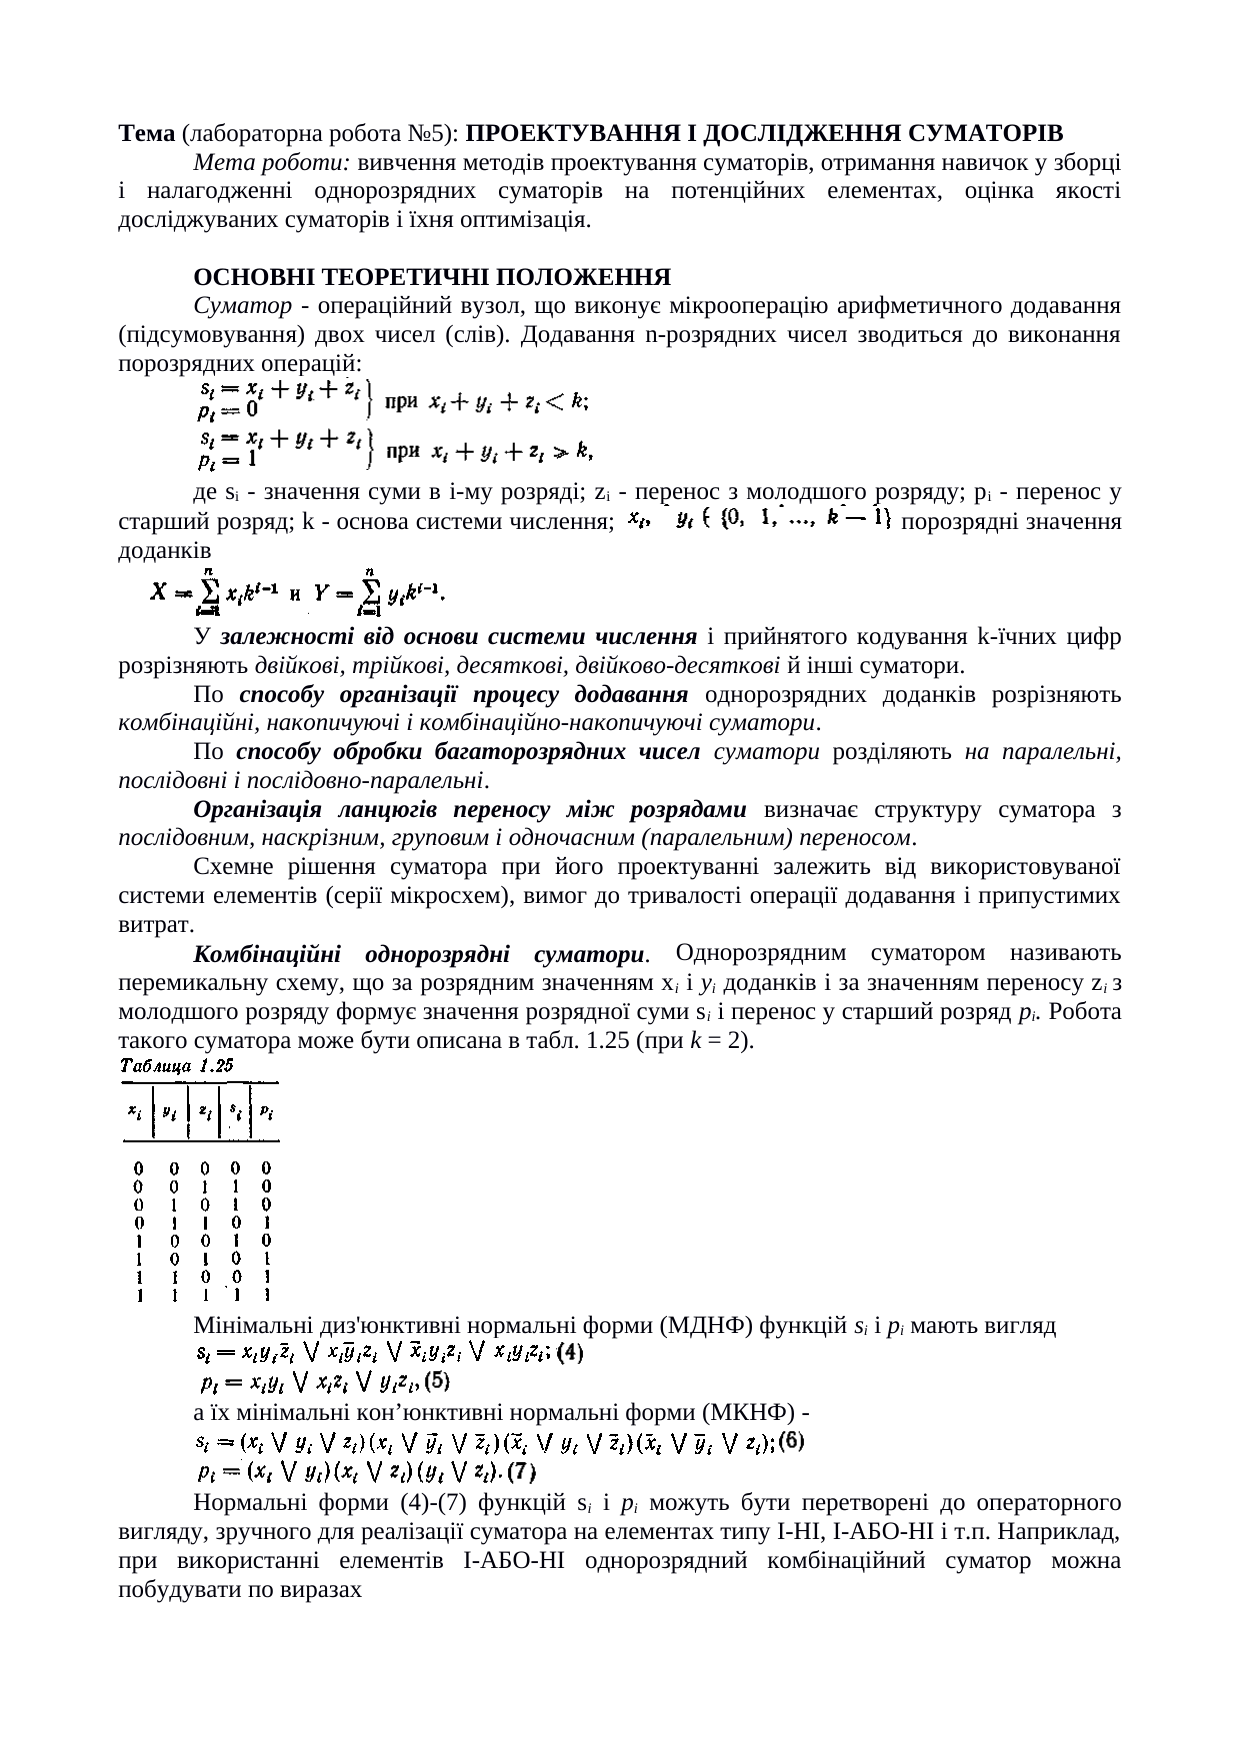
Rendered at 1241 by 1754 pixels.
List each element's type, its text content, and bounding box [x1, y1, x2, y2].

text Організація ланцюгів переносу між розрядами визначає структуру суматора з послідовним, наскрізним, груповим і одночасним (паралельним) переносом. [118, 794, 1122, 851]
picture [139, 565, 449, 619]
text Мета роботи: вивчення методів проектування суматорів, отримання навичок у зборці і налагодженні однорозрядних суматорів на потенційних елементах, оцінка якості досліджуваних суматорів і їхня оптимізація. [118, 147, 1122, 233]
text Схемне рішення суматора при його проектуванні залежить від використовуваної системи елементів (серії мікросхем), вимог до тривалості операції додавання і припустимих витрат. [118, 851, 1122, 937]
text Комбінаційні однорозрядні суматори. Однорозрядним суматором називають перемикальну схему, що за розрядним значенням xi і уi доданків і за значенням переносу zi з молодшого розряду формує значення розрядної суми si і перенос у старший розряд pi. Робота такого суматора може бути описана в табл. 1.25 (при k = 2). [118, 937, 1122, 1055]
picture [622, 504, 895, 530]
text Нормальні форми (4)-(7) функцій si і pi можуть бути перетворені до операторного вигляду, зручного для реалізації суматора на елементах типу І-НІ, І-АБО-НІ і т.п. Наприклад, при використанні елементів І-АБО-НІ однорозрядний комбінаційний суматор можна побудувати по виразах [118, 1487, 1122, 1602]
text Мінімальні диз'юнктивні нормальні форми (МДНФ) функцій si і pi мають вигляд [118, 1310, 1122, 1339]
subtitle Тема (лабораторна робота №5): ПРОЕКТУВАННЯ І ДОСЛІДЖЕННЯ СУМАТОРІВ [118, 118, 1122, 147]
text По способу обробки багаторозрядних чисел суматори розділяють на паралельні, послідовні і послідовно-паралельні. [118, 736, 1122, 794]
text Основні ТЕОРЕТИЧНІ положення [118, 262, 1122, 291]
text У залежності від основи системи числення і прийнятого кодування k-їчних цифр розрізняють двійкові, трійкові, десяткові, двійково-десяткові й інші суматори. [118, 621, 1122, 679]
text По способу організації процесу додавання однорозрядних доданків розрізняють комбінаційні, накопичуючі і комбінаційно-накопичуючі суматори. [118, 679, 1122, 736]
picture [118, 1054, 284, 1310]
picture [193, 376, 599, 476]
picture [193, 1338, 584, 1395]
picture [193, 1425, 806, 1487]
text Суматор - операційний вузол, що виконує мікрооперацію арифметичного додавання (підсумовування) двох чисел (слів). Додавання n-розрядних чисел зводиться до виконання порозрядних операцій: [118, 291, 1122, 377]
text а їх мінімальні кон’юнктивні нормальні форми (МКНФ) - [118, 1397, 1122, 1425]
text де si - значення суми в i-му розряді; zi - перенос з молодшого розряду; pi - перенос у старший розряд; k - основа системи числення; порозрядні значення доданків [118, 476, 1122, 564]
